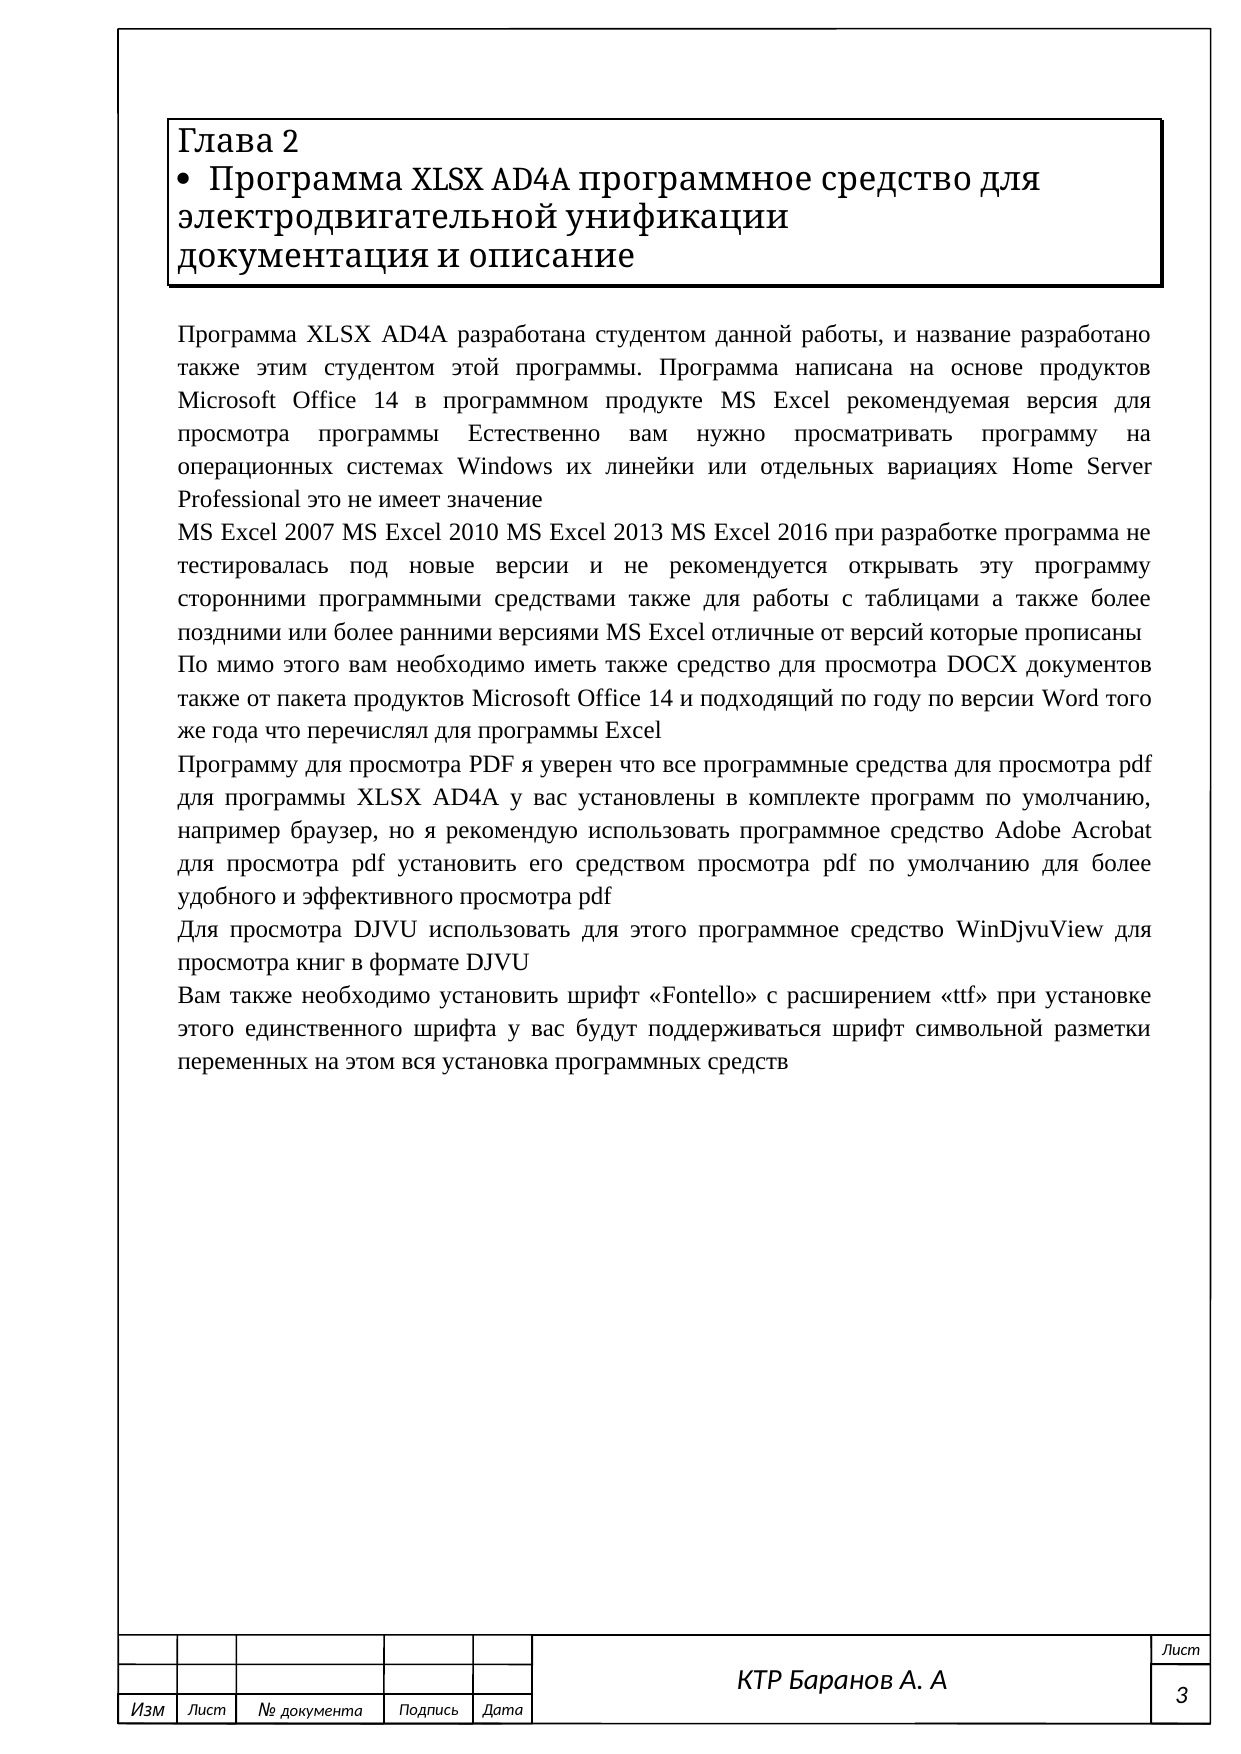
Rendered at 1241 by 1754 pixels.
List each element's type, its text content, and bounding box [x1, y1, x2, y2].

text MS Excel 2007 MS Excel 2010 MS Excel 2013 MS Excel 2016 при разработке программа не тестировалась под новые версии и не рекомендуется открывать эту программу сторонними программными средствами также для работы с таблицами а также более поздними или более ранними версиями MS Excel отличные от версий которые прописаны [177, 517, 1152, 645]
text Вам также необходимо установить шрифт «Fontello» с расширением «ttf» при установке этого единственного шрифта у вас будут поддерживаться шрифт символьной разметки переменных на этом вся установка программных средств [177, 980, 1152, 1074]
text По мимо этого вам необходимо иметь также средство для просмотра DOCX документов также от пакета продуктов Microsoft Office 14 и подходящий по году по версии Word того же года что перечислял для программы Excel [177, 649, 1152, 744]
title Программа XLSX AD4A программное средство для электродвигательной унификации [177, 161, 1152, 233]
title документация и описание [169, 233, 1160, 284]
text Для просмотра DJVU использовать для этого программное средство WinDjvuView для просмотра книг в формате DJVU [177, 914, 1152, 976]
text Программу для просмотра PDF я уверен что все программные средства для просмотра pdf для программы XLSX AD4A у вас установлены в комплекте программ по умолчанию, например браузер, но я рекомендую использовать программное средство Adobe Acrobat для просмотра pdf установить его средством просмотра pdf по умолчанию для более удобного и эффективного просмотра pdf [177, 749, 1152, 909]
text Программа XLSX AD4A разработана студентом данной работы, и название разработано также этим студентом этой программы. Программа написана на основе продуктов Microsoft Office 14 в программном продукте MS Excel рекомендуемая версия для просмотра программы Естественно вам нужно просматривать программу на операционных системах Windows их линейки или отдельных вариациях Home Server Professional это не имеет значение [177, 319, 1152, 513]
